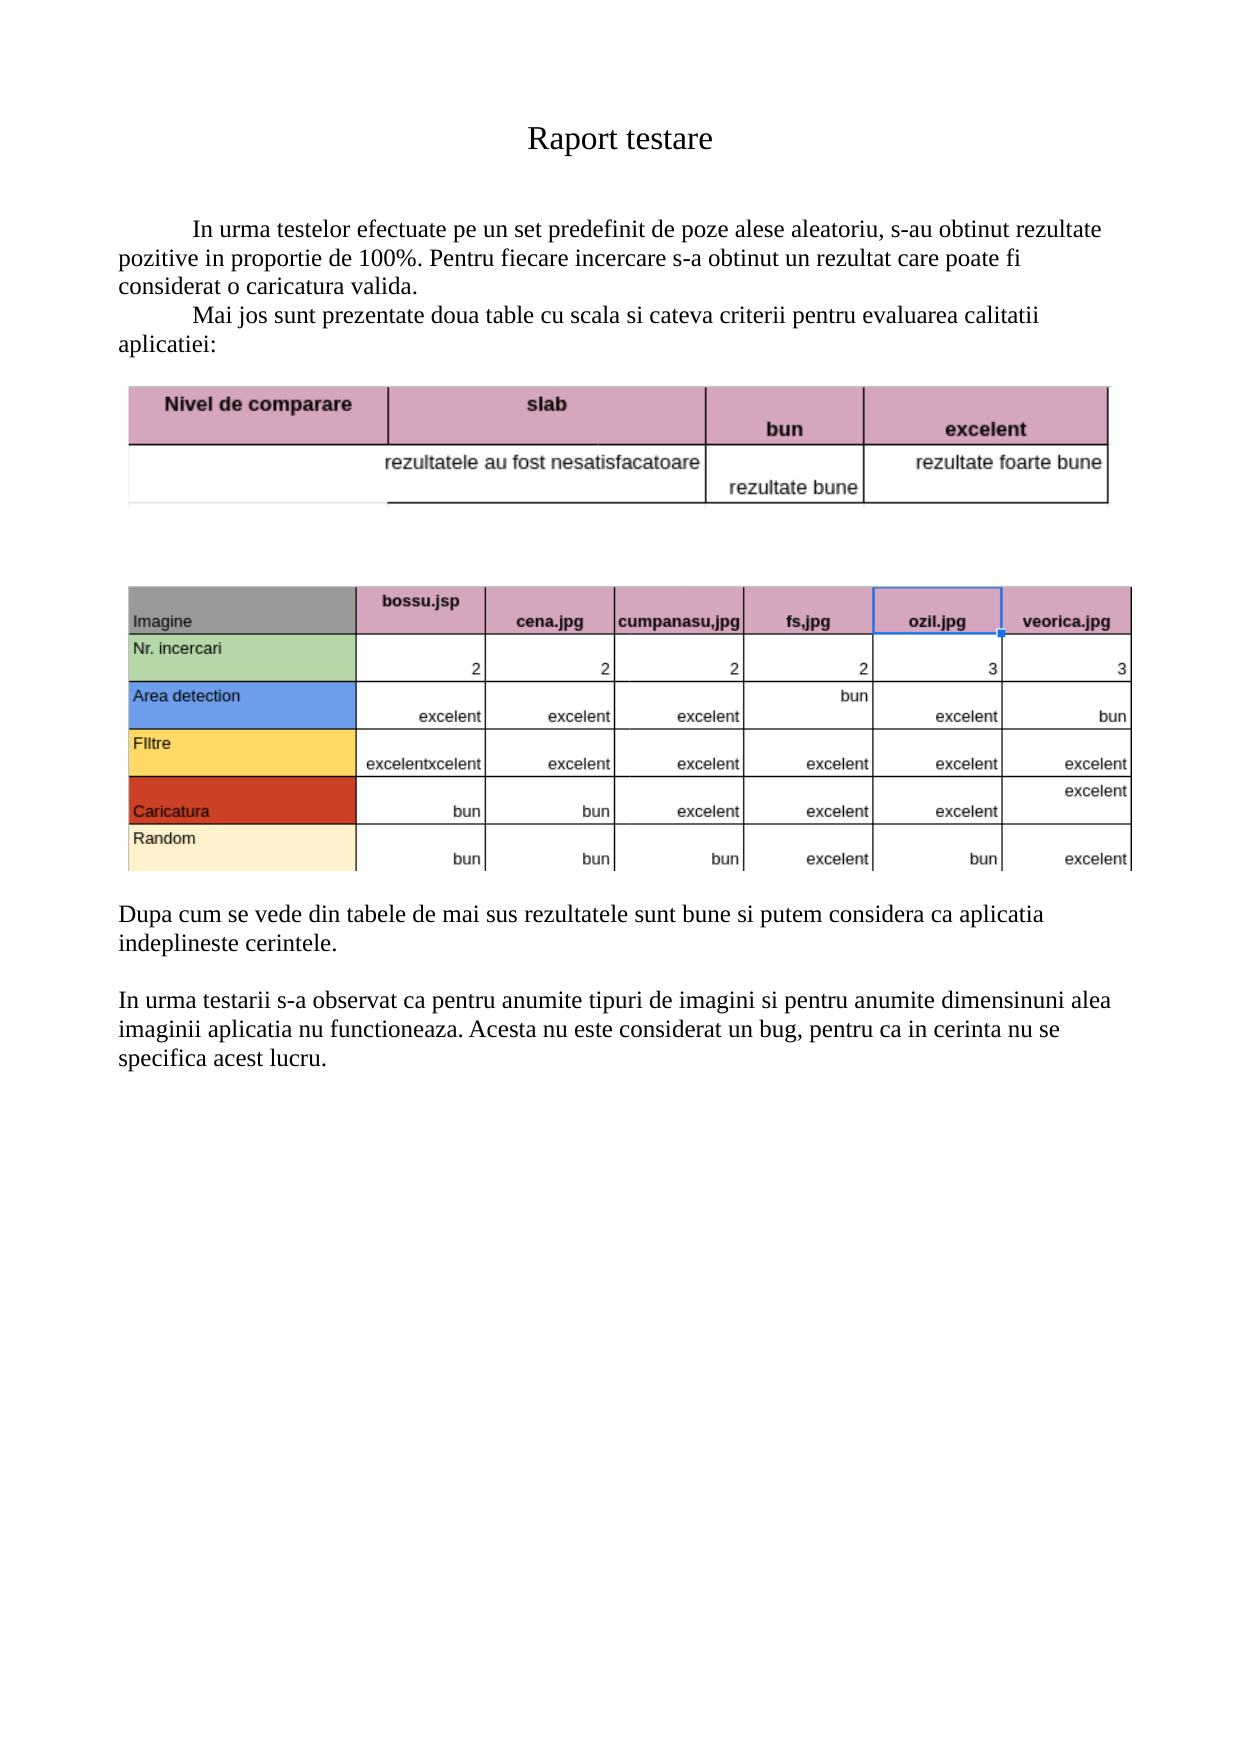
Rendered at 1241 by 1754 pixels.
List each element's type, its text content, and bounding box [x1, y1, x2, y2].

picture [128, 586, 1132, 871]
text In urma testelor efectuate pe un set predefinit de poze alese aleatoriu, s-au obtinut rezultate pozitive in proportie de 100%. Pentru fiecare incercare s-a obtinut un rezultat care poate fi considerat o caricatura valida. [118, 214, 1122, 300]
picture [128, 386, 1112, 507]
text Raport testare [118, 118, 1122, 156]
text In urma testarii s-a observat ca pentru anumite tipuri de imagini si pentru anumite dimensinuni alea imaginii aplicatia nu functioneaza. Acesta nu este considerat un bug, pentru ca in cerinta nu se specifica acest lucru. [118, 986, 1122, 1072]
text Dupa cum se vede din tabele de mai sus rezultatele sunt bune si putem considera ca aplicatia indeplineste cerintele. [118, 899, 1122, 957]
text Mai jos sunt prezentate doua table cu scala si cateva criterii pentru evaluarea calitatii aplicatiei: [118, 300, 1122, 358]
